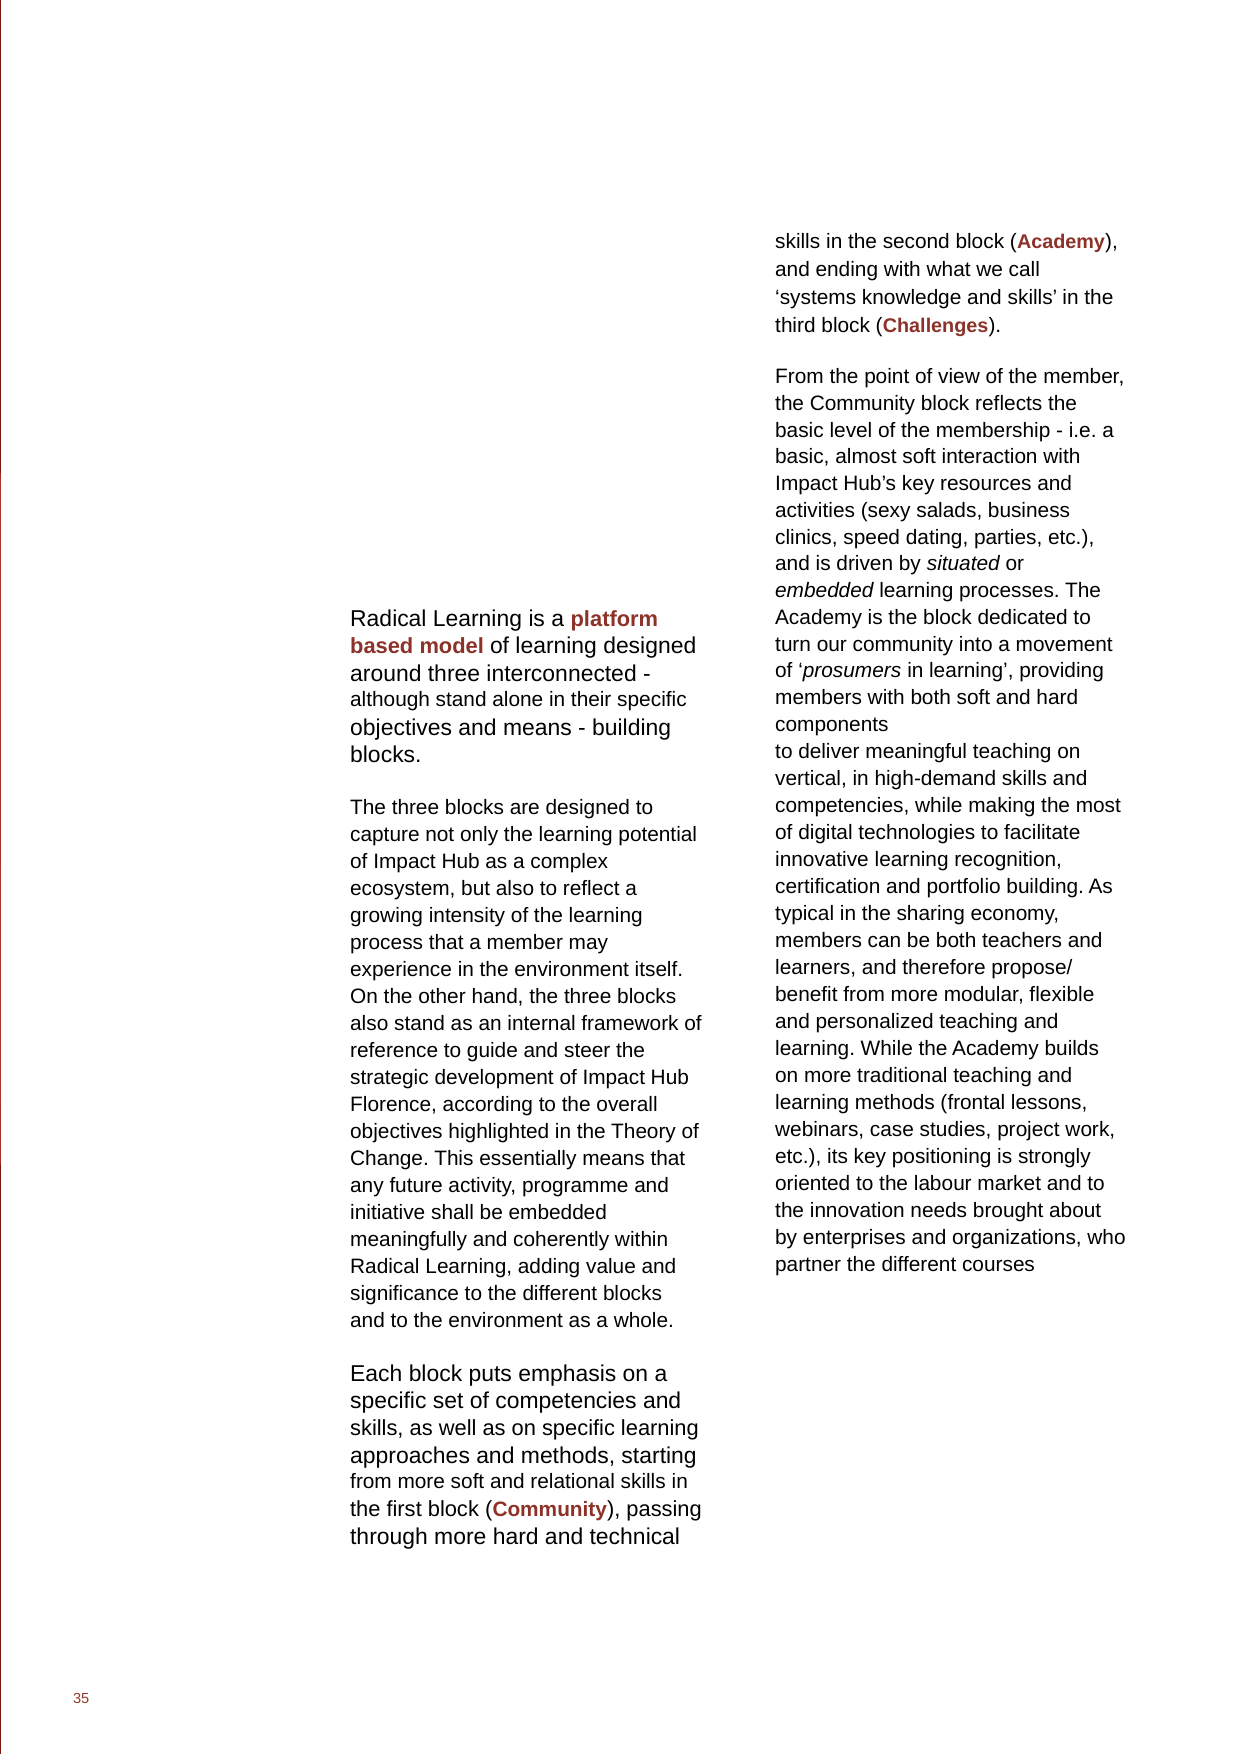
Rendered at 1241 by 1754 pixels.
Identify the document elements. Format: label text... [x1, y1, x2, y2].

text around three interconnected - [350, 659, 702, 686]
text to deliver meaningful teaching on vertical, in high-demand skills and competencies, while making the most of digital technologies to facilitate innovative learning recognition, certification and portfolio building. As typical in the sharing economy, members can be both teachers and learners, and therefore propose/ benefit from more modular, flexible and personalized teaching and learning. While the Academy builds on more traditional teaching and learning methods (frontal lessons, webinars, case studies, project work, etc.), its key positioning is strongly oriented to the labour market and to the innovation needs brought about by enterprises and organizations, who partner the different courses [775, 739, 1127, 1276]
text approaches and methods, starting [350, 1442, 702, 1468]
text blocks. [350, 741, 702, 767]
text skills in the second block (Academy), and ending with what we call ‘systems knowledge and skills’ in the third block (Challenges). [775, 228, 1119, 337]
text From the point of view of the member, the Community block reflects the basic level of the membership - i.e. a basic, almost soft interaction with Impact Hub’s key resources and activities (sexy salads, business clinics, speed dating, parties, etc.), and is driven by situated or embedded learning processes. The Academy is the block dedicated to turn our community into a movement of ‘prosumers in learning’, providing members with both soft and hard components [775, 364, 1125, 736]
text based model of learning designed [350, 632, 702, 659]
text The three blocks are designed to capture not only the learning potential of Impact Hub as a complex ecosystem, but also to reflect a growing intensity of the learning process that a member may experience in the environment itself. On the other hand, the three blocks also stand as an internal framework of reference to guide and steer the strategic development of Impact Hub Florence, according to the overall objectives highlighted in the Theory of Change. This essentially means that any future activity, programme and initiative shall be embedded meaningfully and coherently within Radical Learning, adding value and significance to the different blocks and to the environment as a whole. [350, 795, 702, 1331]
text the first block (Community), passing [350, 1496, 702, 1521]
text although stand alone in their specific [350, 687, 702, 711]
text through more hard and technical [350, 1523, 702, 1549]
text objectives and means - building [350, 714, 702, 740]
text 35 [73, 1690, 369, 1707]
text Radical Learning is a platform [350, 605, 702, 632]
text from more soft and relational skills in [350, 1469, 702, 1493]
text skills, as well as on specific learning [350, 1414, 702, 1440]
text Each block puts emphasis on a [350, 1360, 702, 1387]
text specific set of competencies and [350, 1387, 702, 1414]
